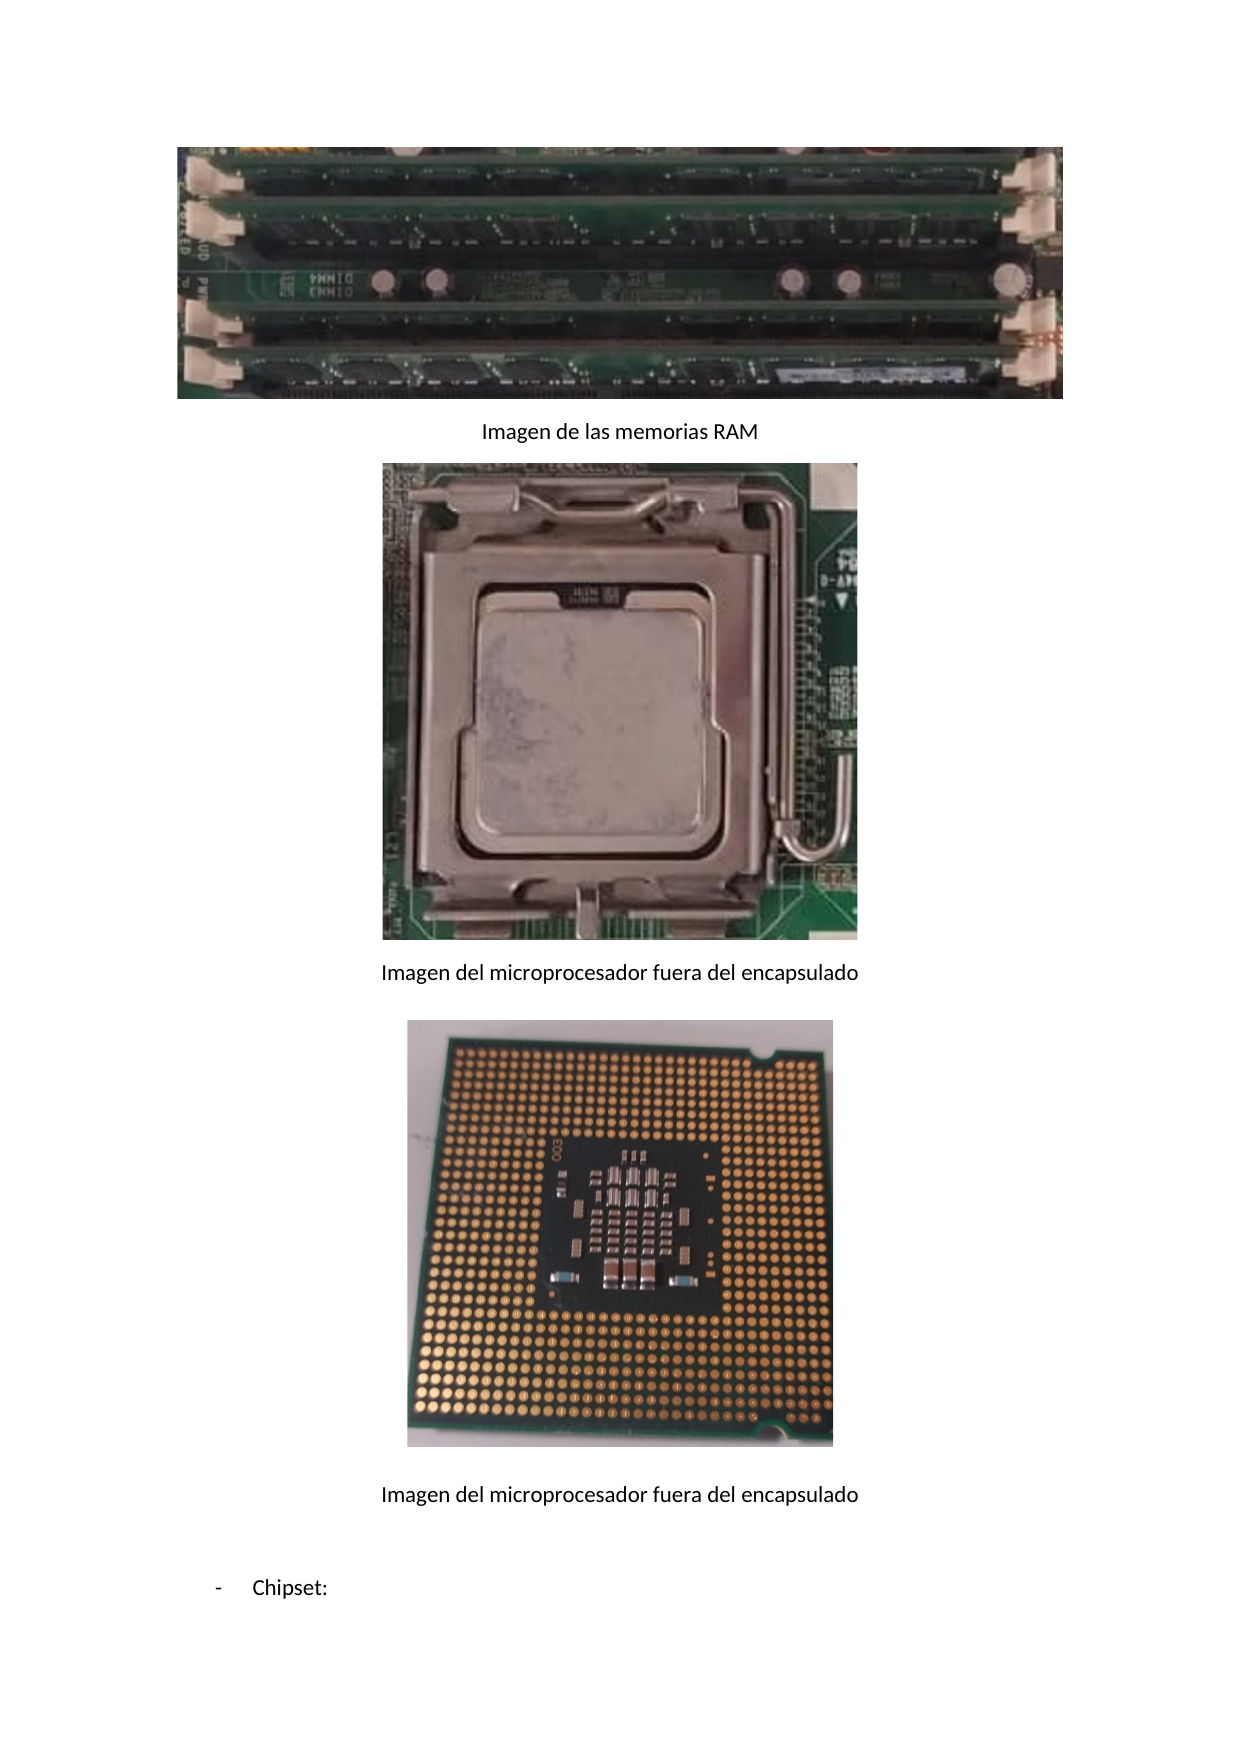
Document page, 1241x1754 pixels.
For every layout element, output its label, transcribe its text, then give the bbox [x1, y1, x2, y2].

text Imagen del microprocesador fuera del encapsulado [177, 1480, 1063, 1508]
text Imagen de las memorias RAM [177, 417, 1063, 445]
list Chipset: [215, 1573, 1063, 1602]
text Imagen del microprocesador fuera del encapsulado [177, 958, 1063, 986]
